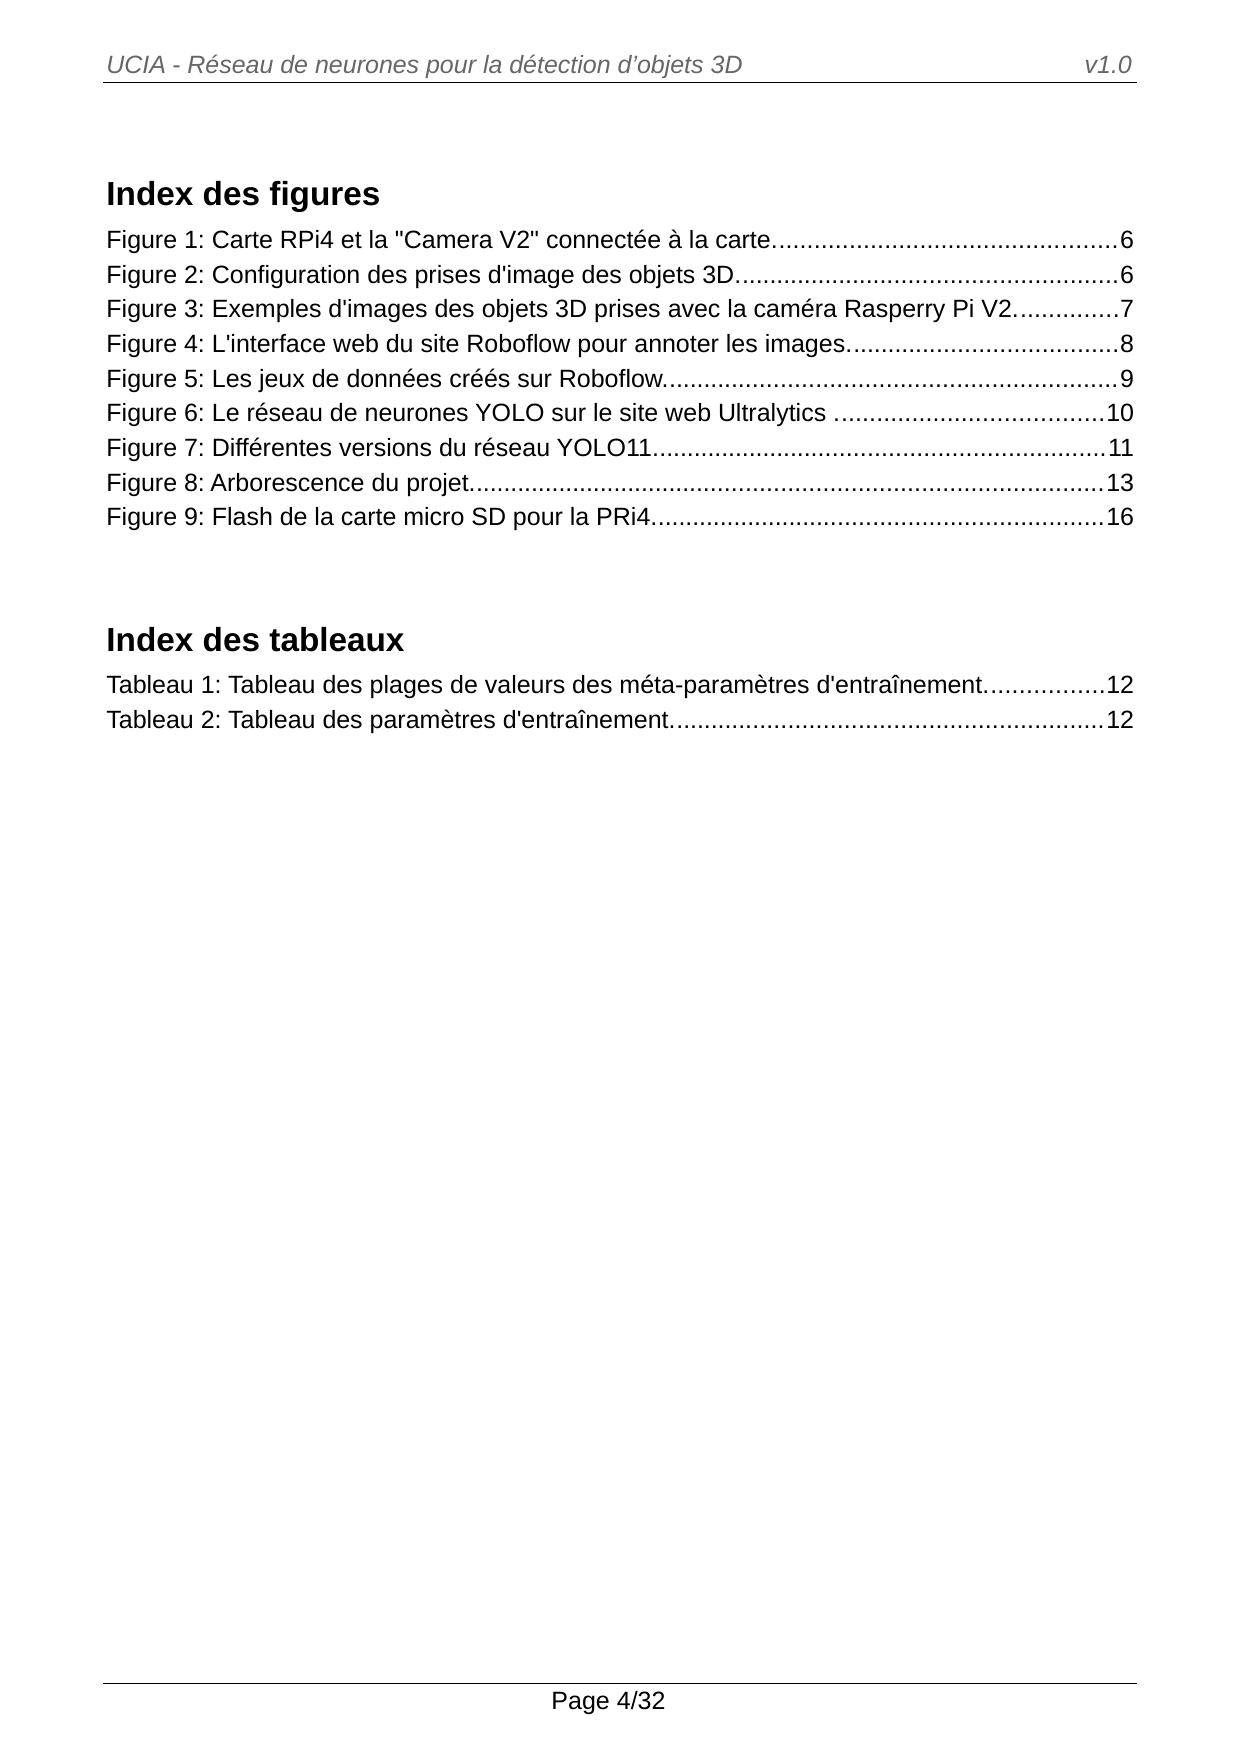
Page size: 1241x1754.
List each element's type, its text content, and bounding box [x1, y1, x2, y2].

subtitle Index des tableaux [106, 619, 1134, 658]
text Figure 5: Les jeux de données créés sur Roboflow. 9 [106, 364, 1134, 392]
text Figure 8: Arborescence du projet. 13 [106, 468, 1134, 496]
text Figure 4: L'interface web du site Roboflow pour annoter les images. 8 [106, 329, 1134, 358]
text Tableau 1: Tableau des plages de valeurs des méta-paramètres d'entraînement. 12 [106, 671, 1134, 699]
text Figure 9: Flash de la carte micro SD pour la PRi4. 16 [106, 502, 1134, 531]
subtitle Index des figures [106, 174, 1134, 212]
text Figure 7: Différentes versions du réseau YOLO11. 11 [106, 433, 1134, 462]
text Tableau 2: Tableau des paramètres d'entraînement. 12 [106, 705, 1134, 734]
text Figure 1: Carte RPi4 et la "Camera V2" connectée à la carte. 6 [106, 225, 1134, 254]
text Figure 2: Configuration des prises d'image des objets 3D. 6 [106, 259, 1134, 288]
text Figure 6: Le réseau de neurones YOLO sur le site web Ultralytics . 10 [106, 398, 1134, 427]
text Figure 3: Exemples d'images des objets 3D prises avec la caméra Rasperry Pi V2. 7 [106, 294, 1134, 323]
